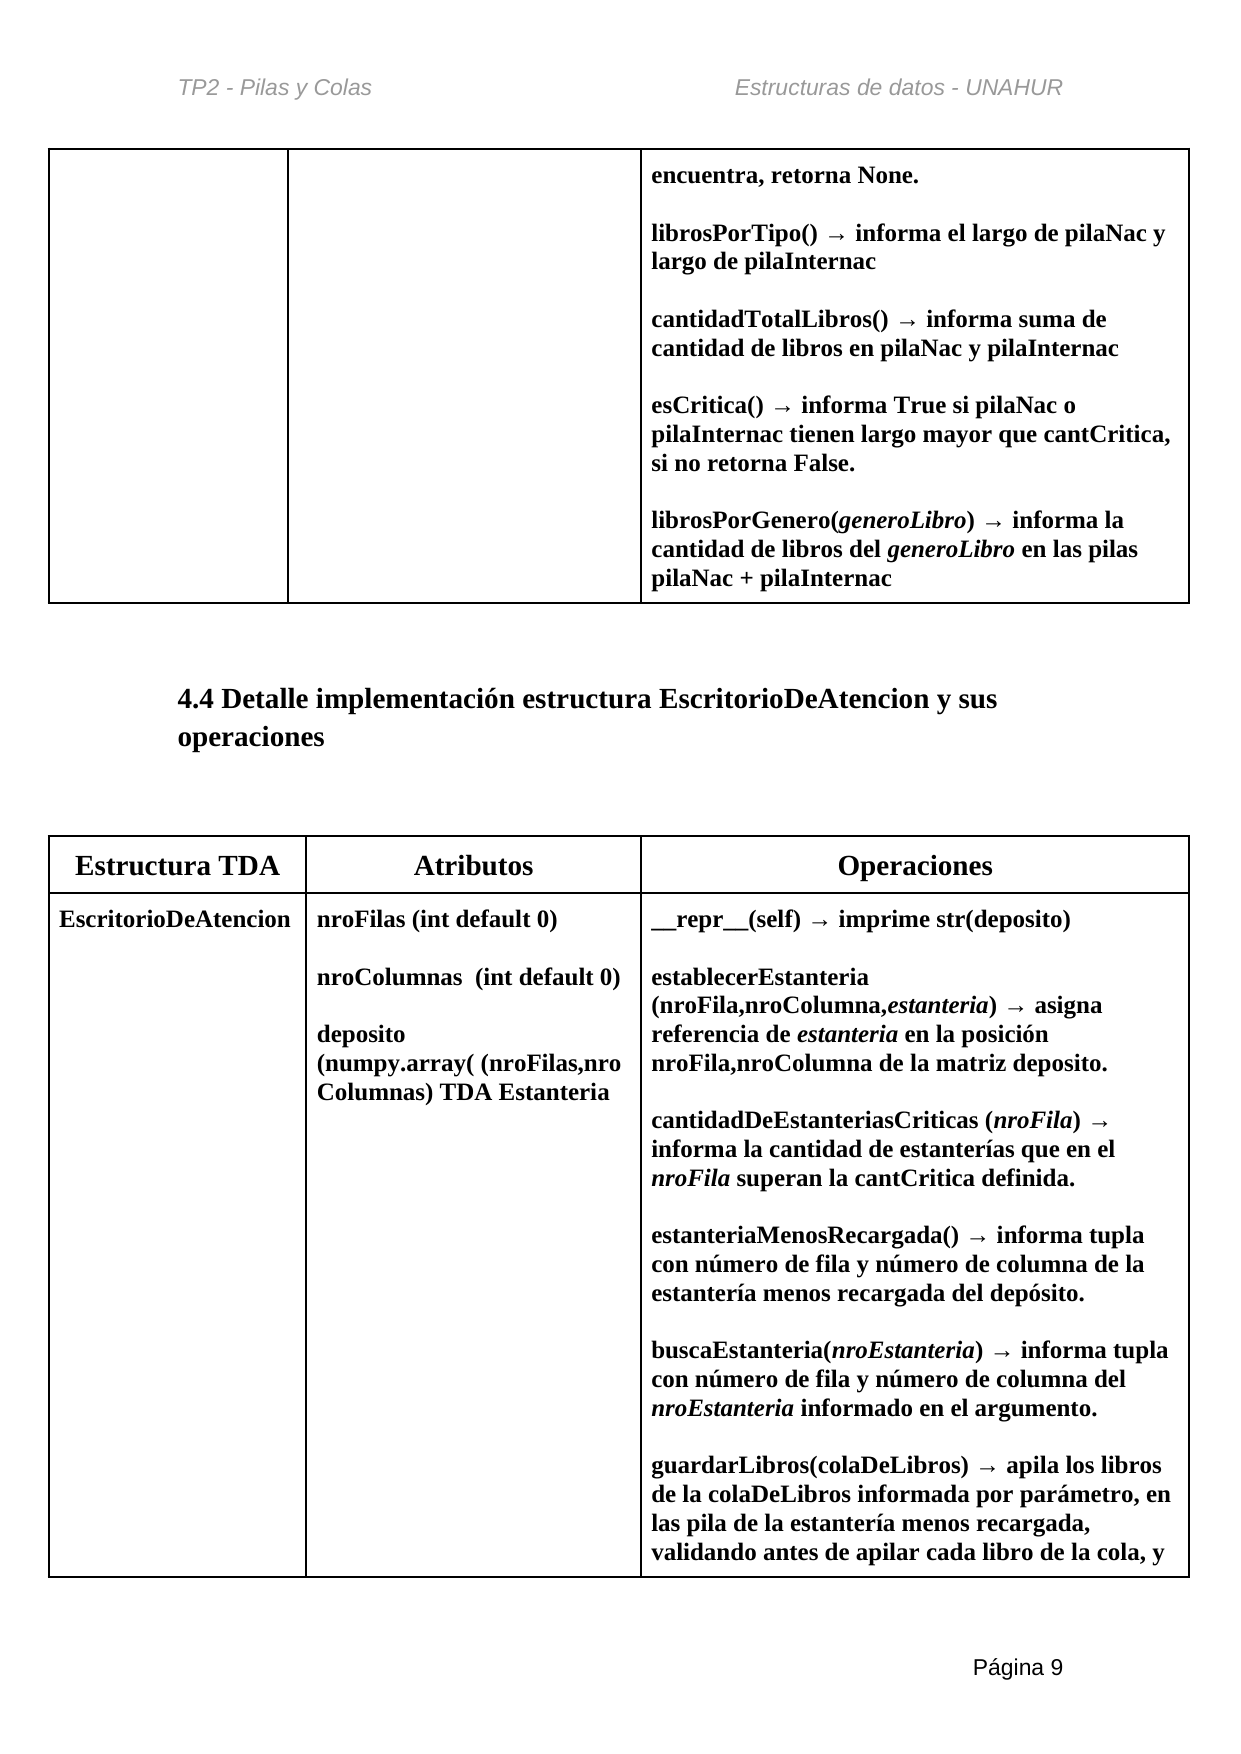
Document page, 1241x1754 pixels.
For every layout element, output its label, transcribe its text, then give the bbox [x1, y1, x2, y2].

table_header Atributos [307, 837, 640, 892]
table_cell __repr__(self) → imprime str(deposito) establecerEstanteria (nroFila,nroColumna,estanteria) → asigna referencia de estanteria en la posición nroFila,nroColumna de la matriz deposito. cantidadDeEstanteriasCriticas (nroFila) → informa la cantidad de estanterías que en el nroFila superan la cantCritica definida. estanteriaMenosRecargada() → informa tupla con número de fila y número de columna de la estantería menos recargada del depósito. buscaEstanteria(nroEstanteria) → informa tupla con número de fila y número de columna del nroEstanteria informado en el argumento. guardarLibros(colaDeLibros) → apila los libros de la colaDeLibros informada por parámetro, en las pila de la estantería menos recargada, validando antes de apilar cada libro de la cola, y [642, 894, 1188, 1576]
table_cell nroFilas (int default 0) nroColumnas (int default 0) deposito (numpy.array( (nroFilas,nroColumnas) TDA Estanteria [307, 894, 640, 1576]
table_cell encuentra, retorna None. librosPorTipo() → informa el largo de pilaNac y largo de pilaInternac cantidadTotalLibros() → informa suma de cantidad de libros en pilaNac y pilaInternac esCritica() → informa True si pilaNac o pilaInternac tienen largo mayor que cantCritica, si no retorna False. librosPorGenero(generoLibro) → informa la cantidad de libros del generoLibro en las pilas pilaNac + pilaInternac [642, 150, 1188, 602]
table_cell [50, 150, 287, 602]
text 4.4 Detalle implementación estructura EscritorioDeAtencion y sus operaciones [177, 681, 1063, 753]
table_cell EscritorioDeAtencion [50, 894, 305, 1576]
table_header Operaciones [642, 837, 1188, 892]
table_header Estructura TDA [50, 837, 305, 892]
table_cell [289, 150, 640, 602]
